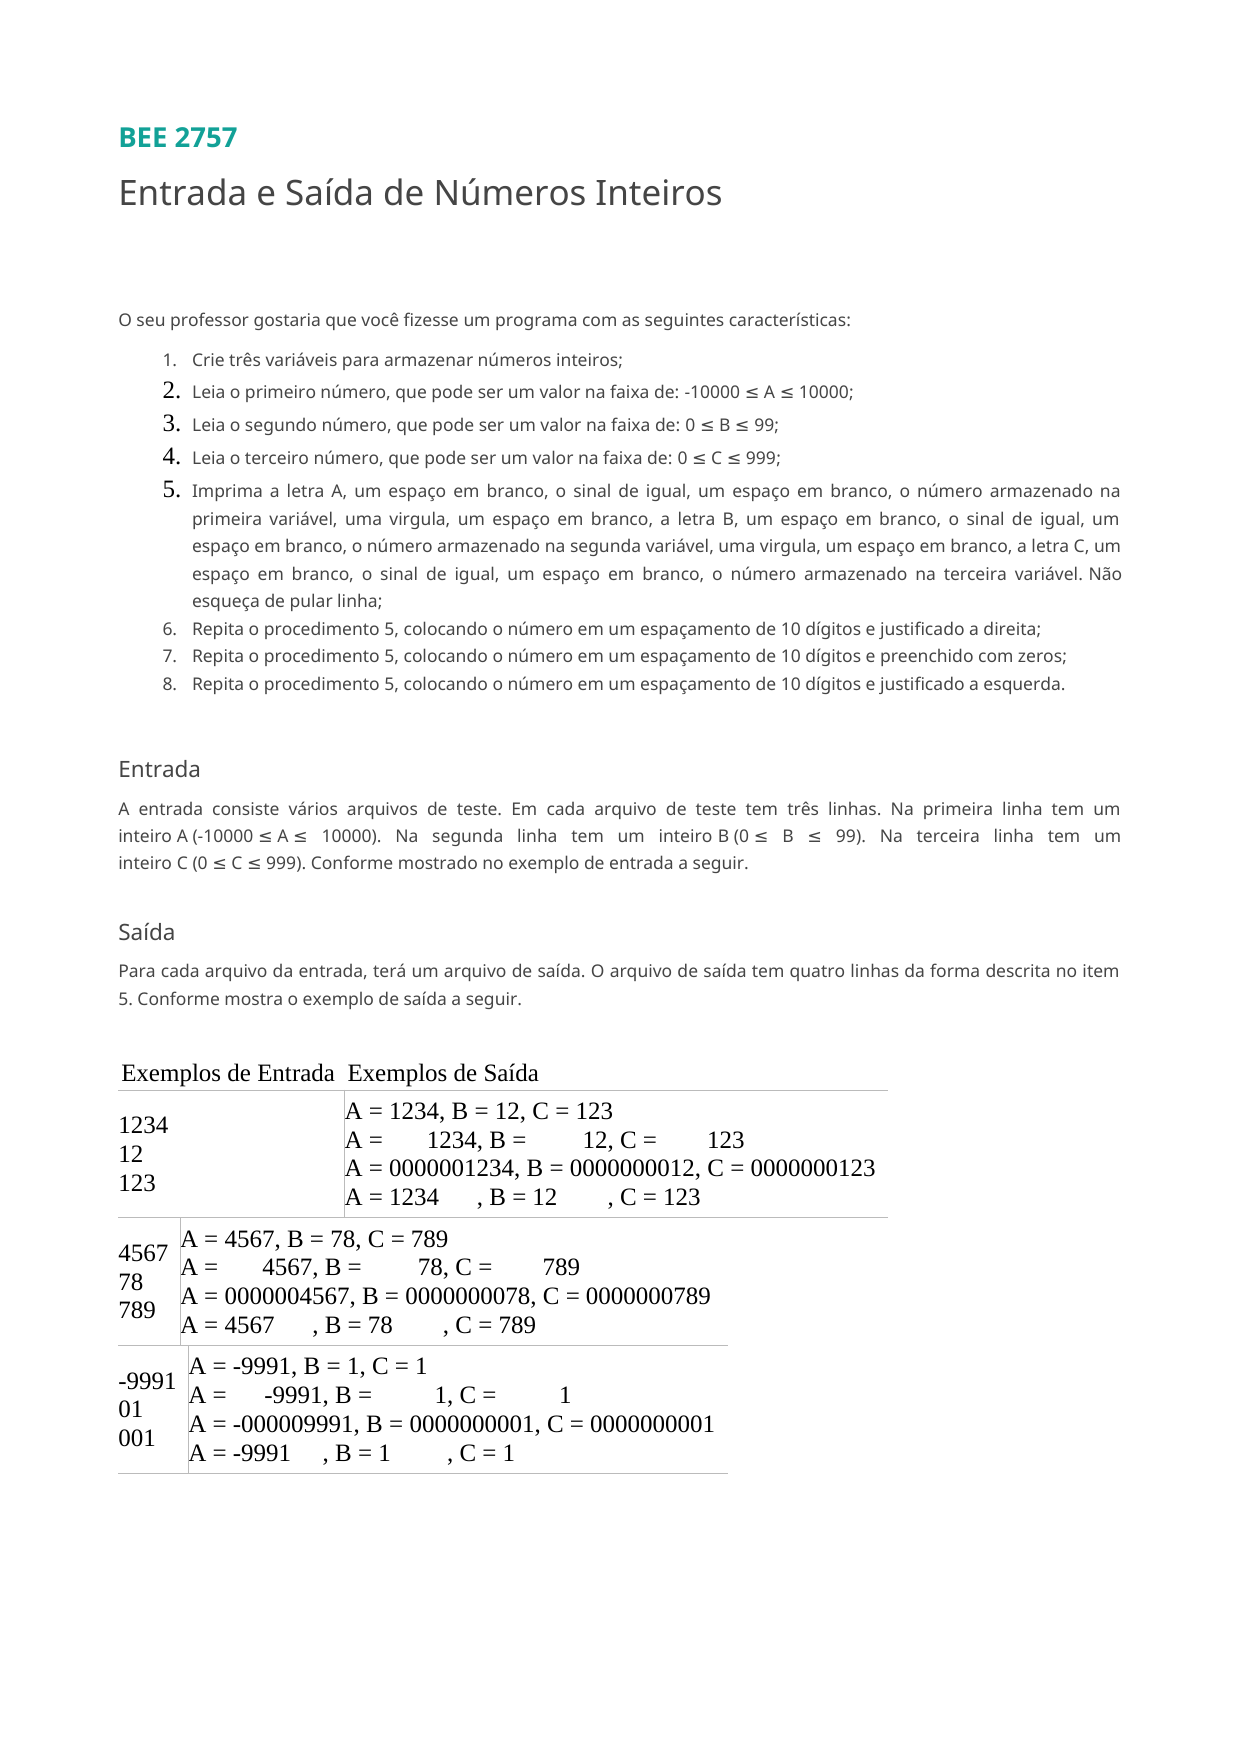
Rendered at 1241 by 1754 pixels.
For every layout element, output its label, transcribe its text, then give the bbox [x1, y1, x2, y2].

list Leia o segundo número, que pode ser um valor na faixa de: 0 ≤ B ≤ 99; [162, 408, 1122, 437]
text Para cada arquivo da entrada, terá um arquivo de saída. O arquivo de saída tem quatro linhas da forma descrita no item 5. Conforme mostra o exemplo de saída a seguir. [118, 959, 1122, 1010]
list Repita o procedimento 5, colocando o número em um espaçamento de 10 dígitos e justificado a direita; [162, 616, 1122, 640]
text O seu professor gostaria que você fizesse um programa com as seguintes características: [118, 308, 1122, 332]
table_header 4567 78 789 [118, 1218, 180, 1345]
list Imprima a letra A, um espaço em branco, o sinal de igual, um espaço em branco, o número armazenado na primeira variável, uma virgula, um espaço em branco, a letra B, um espaço em branco, o sinal de igual, um espaço em branco, o número armazenado na segunda variável, uma virgula, um espaço em branco, a letra C, um espaço em branco, o sinal de igual, um espaço em branco, o número armazenado na terceira variável. Não esqueça de pular linha; [162, 474, 1122, 613]
subtitle Entrada [118, 753, 1122, 784]
table_cell 1234 12 123 [118, 1091, 344, 1217]
list Leia o terceiro número, que pode ser um valor na faixa de: 0 ≤ C ≤ 999; [162, 441, 1122, 470]
table_header Exemplos de Saída [344, 1055, 888, 1089]
list Leia o primeiro número, que pode ser um valor na faixa de: -10000 ≤ A ≤ 10000; [162, 375, 1122, 404]
table_header A = 4567, B = 78, C = 789 A = 4567, B = 78, C = 789 A = 0000004567, B = 0000000078, C = 0000000789 A = 4567 , B = 78 , C = 789 [181, 1218, 724, 1345]
list Repita o procedimento 5, colocando o número em um espaçamento de 10 dígitos e preenchido com zeros; [162, 644, 1122, 668]
subtitle BEE 2757 [118, 118, 1122, 156]
table_cell A = 1234, B = 12, C = 123 A = 1234, B = 12, C = 123 A = 0000001234, B = 0000000012, C = 0000000123 A = 1234 , B = 12 , C = 123 [345, 1091, 888, 1217]
subtitle Entrada e Saída de Números Inteiros [118, 168, 1122, 216]
list Repita o procedimento 5, colocando o número em um espaçamento de 10 dígitos e justificado a esquerda. [162, 671, 1122, 695]
text A entrada consiste vários arquivos de teste. Em cada arquivo de teste tem três linhas. Na primeira linha tem um inteiro A (-10000 ≤ A ≤ 10000). Na segunda linha tem um inteiro B (0 ≤ B ≤ 99). Na terceira linha tem um inteiro C (0 ≤ C ≤ 999). Conforme mostrado no exemplo de entrada a seguir. [118, 796, 1122, 875]
subtitle Saída [118, 916, 1122, 946]
list Crie três variáveis para armazenar números inteiros; [162, 348, 1122, 372]
table_header -9991 01 001 [118, 1346, 188, 1473]
table_header A = -9991, B = 1, C = 1 A = -9991, B = 1, C = 1 A = -000009991, B = 0000000001, C = 0000000001 A = -9991 , B = 1 , C = 1 [189, 1346, 728, 1473]
table_header Exemplos de Entrada [118, 1055, 344, 1089]
